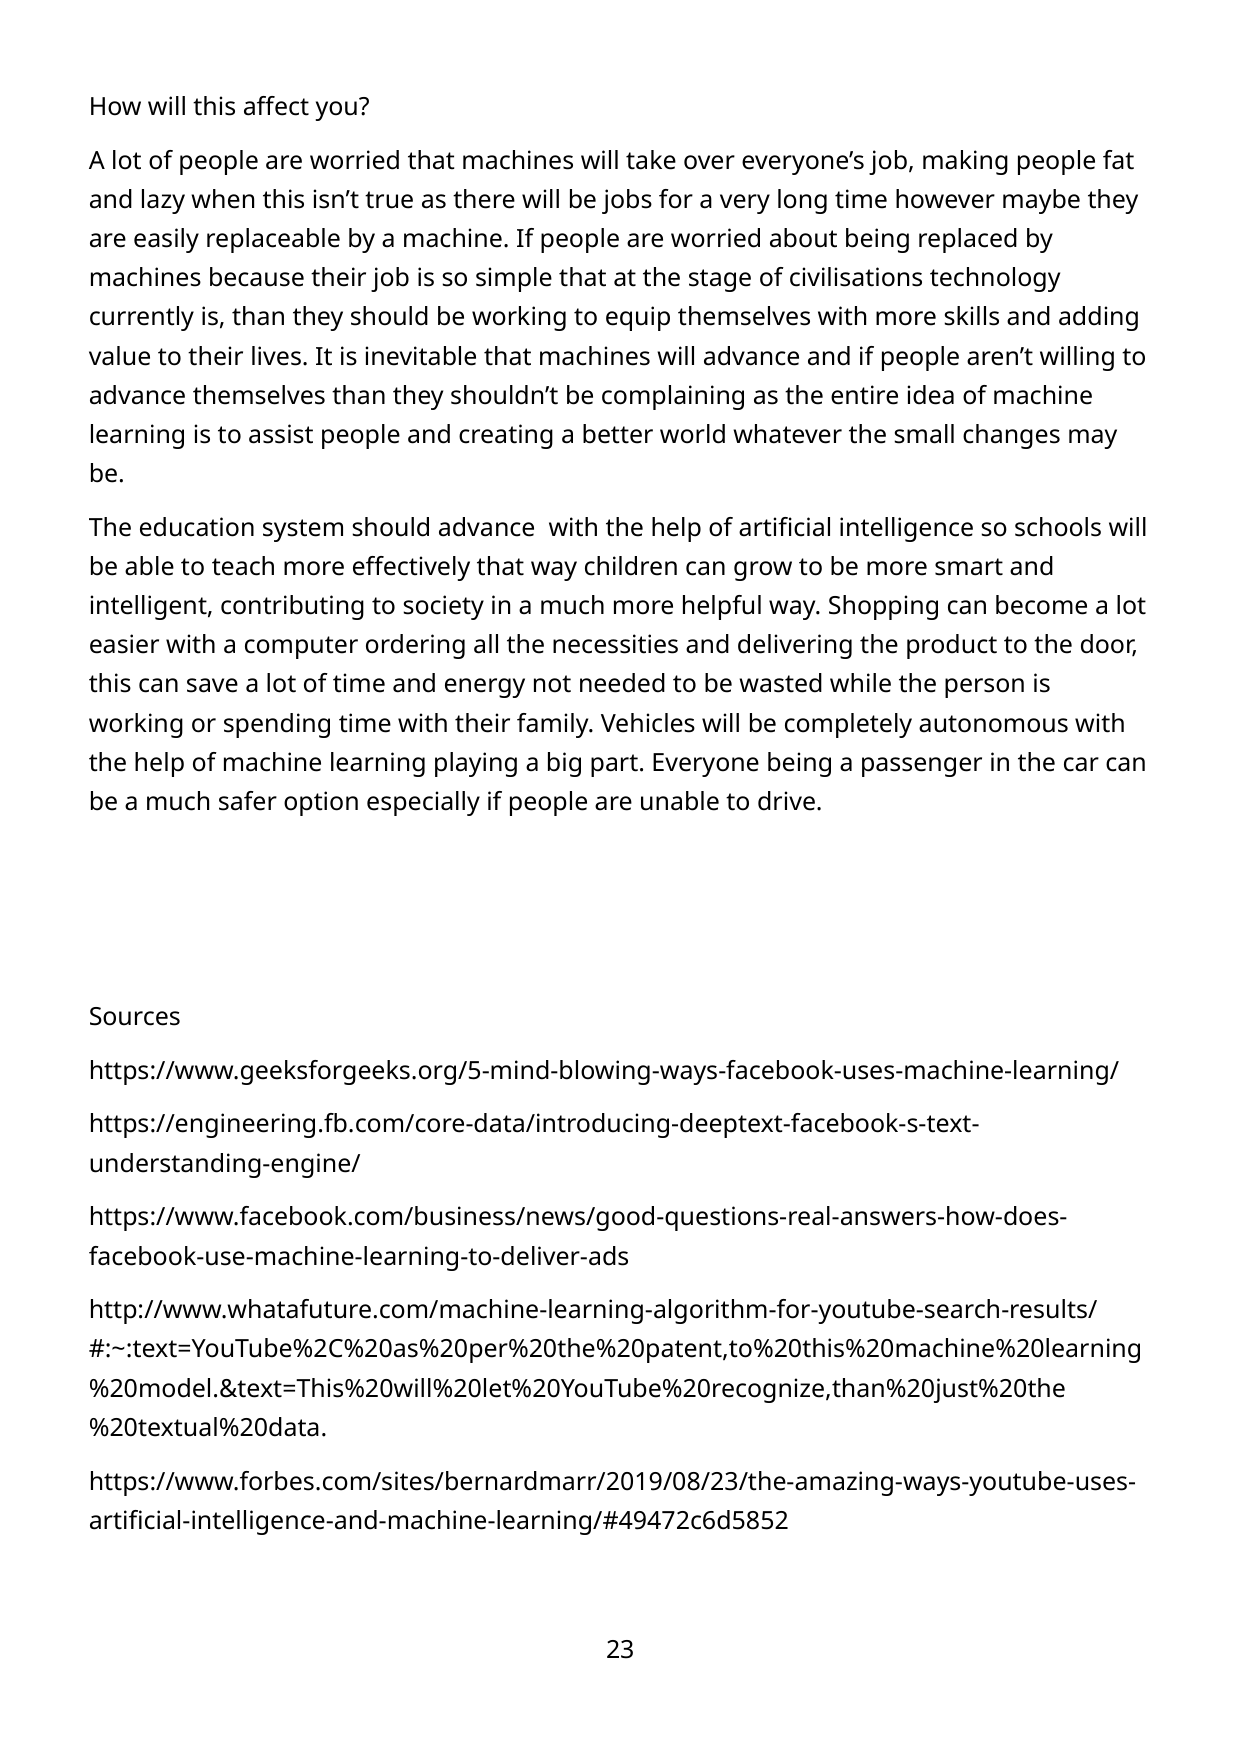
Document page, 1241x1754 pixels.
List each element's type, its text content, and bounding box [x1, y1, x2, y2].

text https://www.facebook.com/business/news/good-questions-real-answers-how-does-facebook-use-machine-learning-to-deliver-ads [88, 1199, 1152, 1272]
text https://www.geeksforgeeks.org/5-mind-blowing-ways-facebook-uses-machine-learning/ [88, 1052, 1152, 1086]
text The education system should advance with the help of artificial intelligence so schools will be able to teach more effectively that way children can grow to be more smart and intelligent, contributing to society in a much more helpful way. Shopping can become a lot easier with a computer ordering all the necessities and delivering the product to the door, this can save a lot of time and energy not needed to be wasted while the person is working or spending time with their family. Vehicles will be completely autonomous with the help of machine learning playing a big part. Everyone being a passenger in the car can be a much safer option especially if people are unable to drive. [88, 509, 1152, 818]
text A lot of people are worried that machines will take over everyone’s job, making people fat and lazy when this isn’t true as there will be jobs for a very long time however maybe they are easily replaceable by a machine. If people are worried about being replaced by machines because their job is so simple that at the stage of civilisations technology currently is, than they should be working to equip themselves with more skills and adding value to their lives. It is inevitable that machines will advance and if people aren’t willing to advance themselves than they shouldn’t be complaining as the entire idea of machine learning is to assist people and creating a better world whatever the small changes may be. [88, 142, 1152, 490]
text Sources [88, 998, 1152, 1033]
text How will this affect you? [88, 88, 1152, 123]
text https://www.forbes.com/sites/bernardmarr/2019/08/23/the-amazing-ways-youtube-uses-artificial-intelligence-and-machine-learning/#49472c6d5852 [88, 1463, 1152, 1536]
text https://engineering.fb.com/core-data/introducing-deeptext-facebook-s-text-understanding-engine/ [88, 1106, 1152, 1179]
text http://www.whatafuture.com/machine-learning-algorithm-for-youtube-search-results/#:~:text=YouTube%2C%20as%20per%20the%20patent,to%20this%20machine%20learning%20model.&text=This%20will%20let%20YouTube%20recognize,than%20just%20the%20textual%20data. [88, 1292, 1152, 1443]
